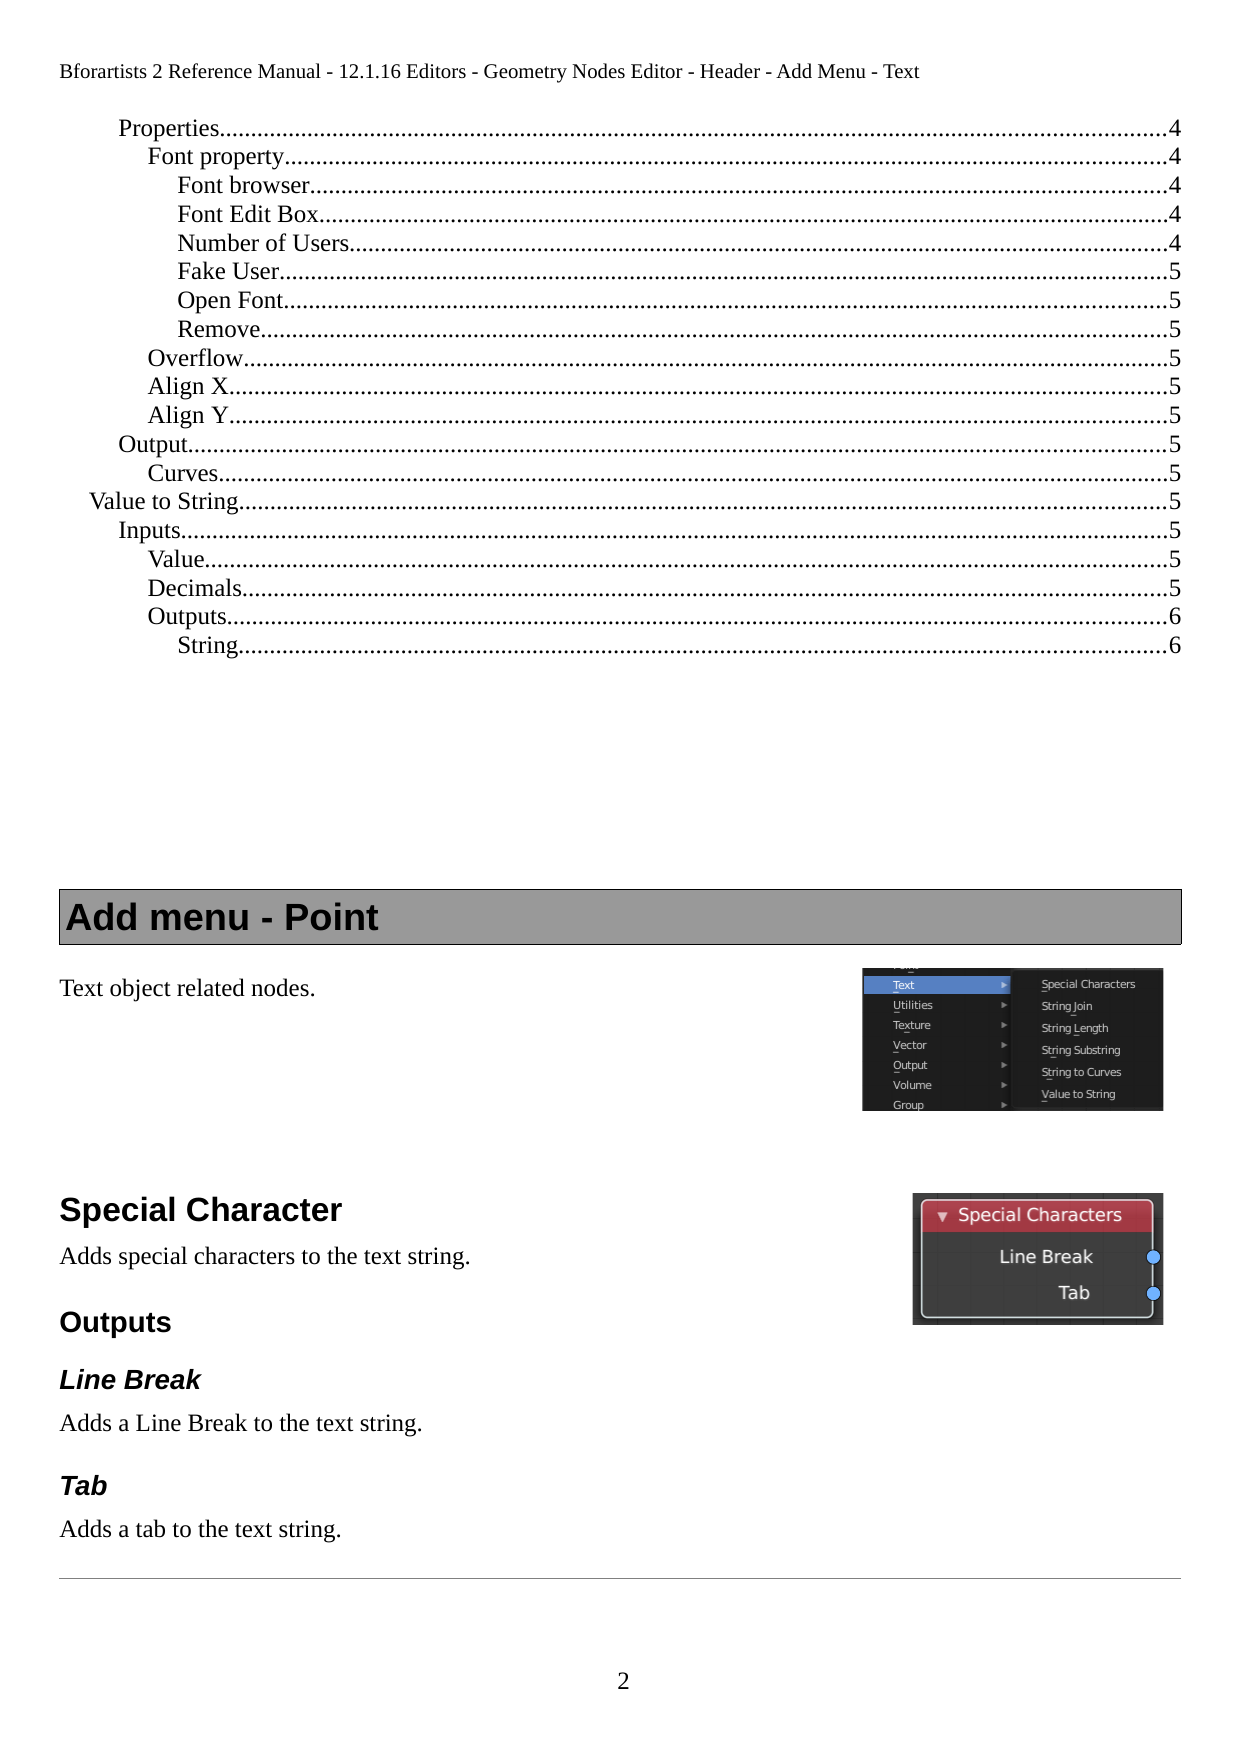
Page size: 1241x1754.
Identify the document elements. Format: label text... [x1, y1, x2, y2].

text Output 5 [118, 429, 1181, 458]
text Font property 4 [147, 141, 1181, 170]
table_header Add menu - Point [60, 890, 1181, 944]
text Font Edit Box 4 [177, 199, 1181, 228]
subtitle Line Break [59, 1363, 1181, 1395]
text Properties 4 [118, 113, 1181, 141]
text Adds a tab to the text string. [59, 1514, 1181, 1543]
text Open Font 5 [177, 285, 1181, 314]
subtitle Special Character [59, 1190, 1181, 1229]
text Remove 5 [177, 314, 1181, 343]
text Adds a Line Break to the text string. [59, 1408, 1181, 1437]
text Inputs 5 [118, 515, 1181, 544]
subtitle Outputs [59, 1305, 1181, 1338]
text Overflow 5 [147, 343, 1181, 371]
text Decimals 5 [147, 573, 1181, 601]
text Adds special characters to the text string. [59, 1241, 912, 1270]
text Font browser 4 [177, 170, 1181, 199]
text Value to String 5 [88, 486, 1181, 515]
text Text object related nodes. [59, 973, 862, 1002]
text String 6 [177, 630, 1181, 659]
text Number of Users 4 [177, 228, 1181, 256]
picture [912, 1193, 1164, 1325]
text Outputs 6 [147, 601, 1181, 630]
text Curves 5 [147, 458, 1181, 486]
subtitle Tab [59, 1469, 1181, 1501]
text Align Y 5 [147, 400, 1181, 429]
text Align X 5 [147, 371, 1181, 400]
text Fake User 5 [177, 256, 1181, 285]
text Value 5 [147, 544, 1181, 573]
picture [862, 968, 1164, 1111]
